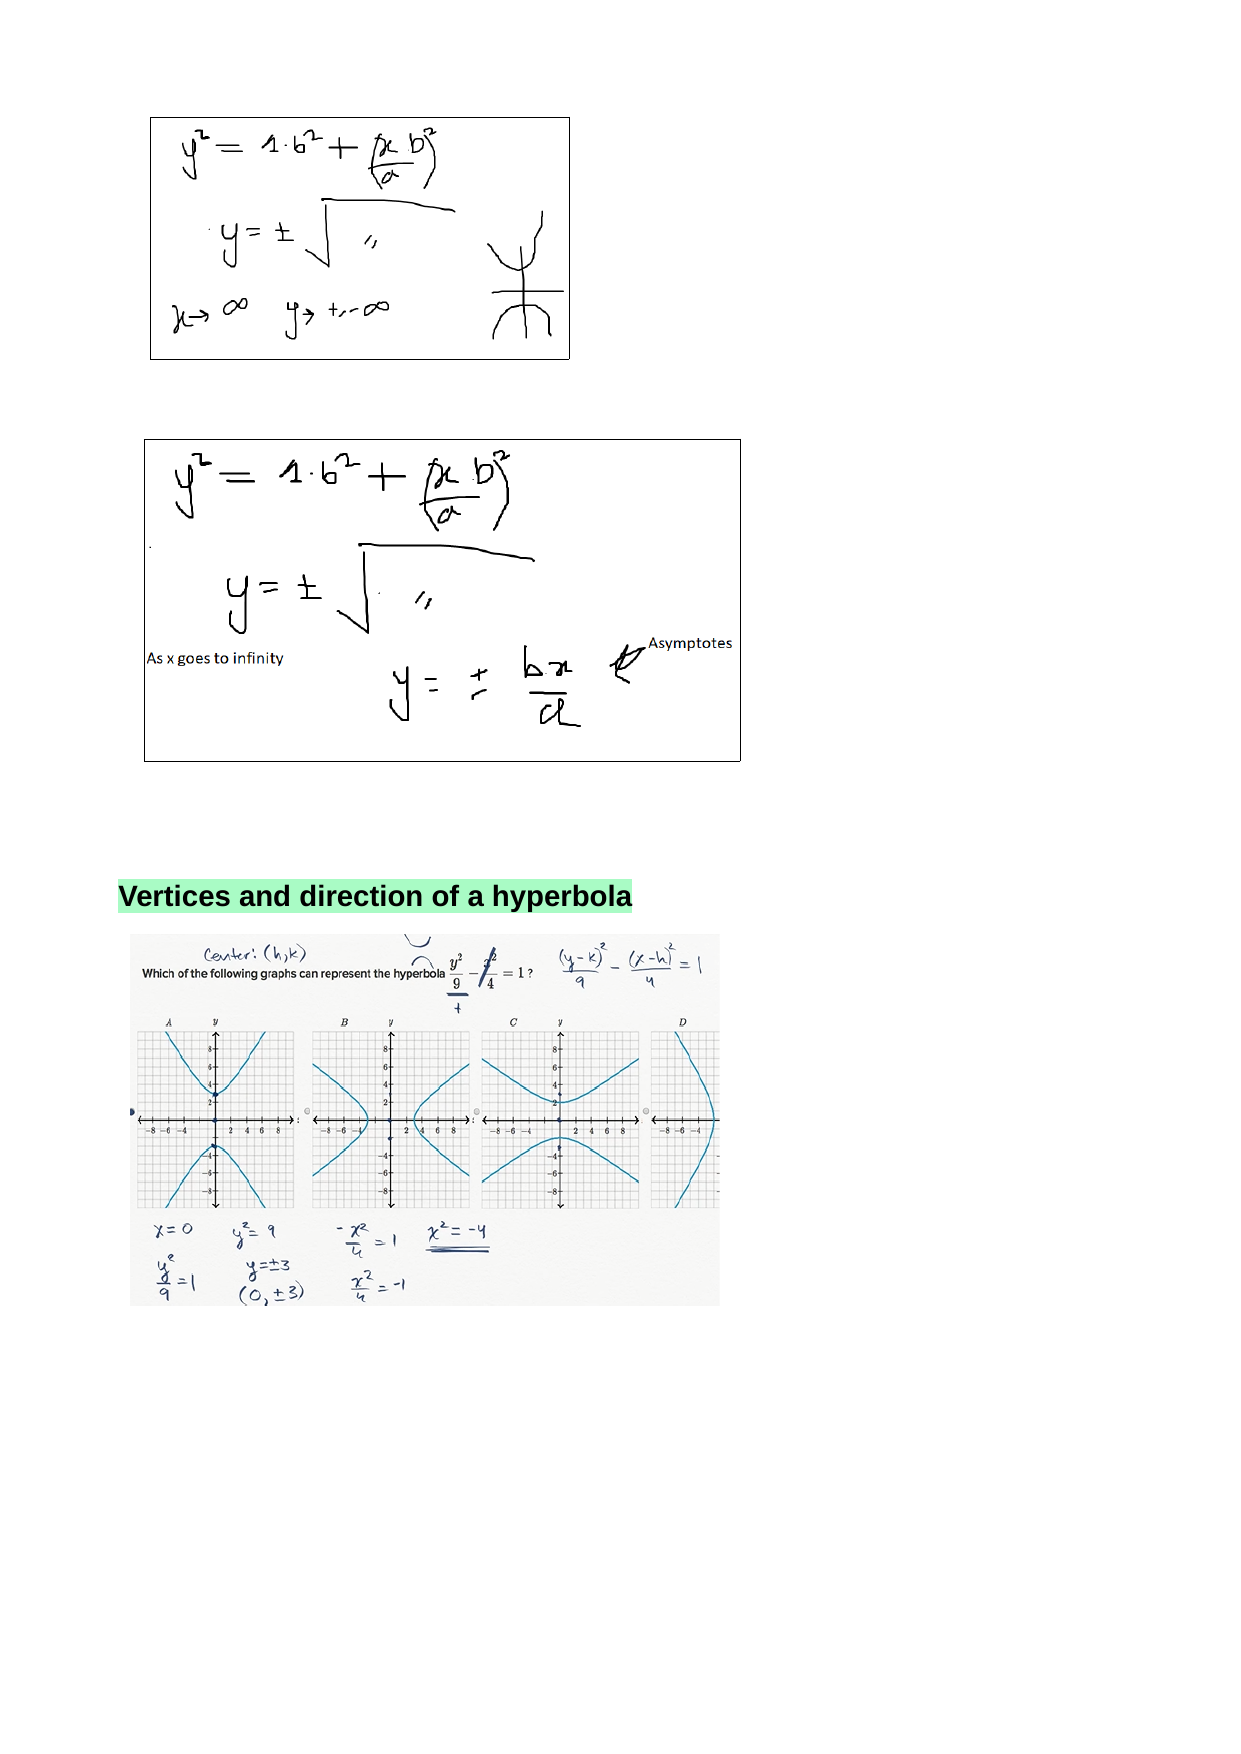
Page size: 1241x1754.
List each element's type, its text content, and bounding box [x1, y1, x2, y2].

picture [153, 119, 566, 357]
picture [147, 441, 737, 759]
picture [130, 934, 720, 1306]
subtitle Vertices and direction of a hyperbola [632, 879, 1122, 913]
